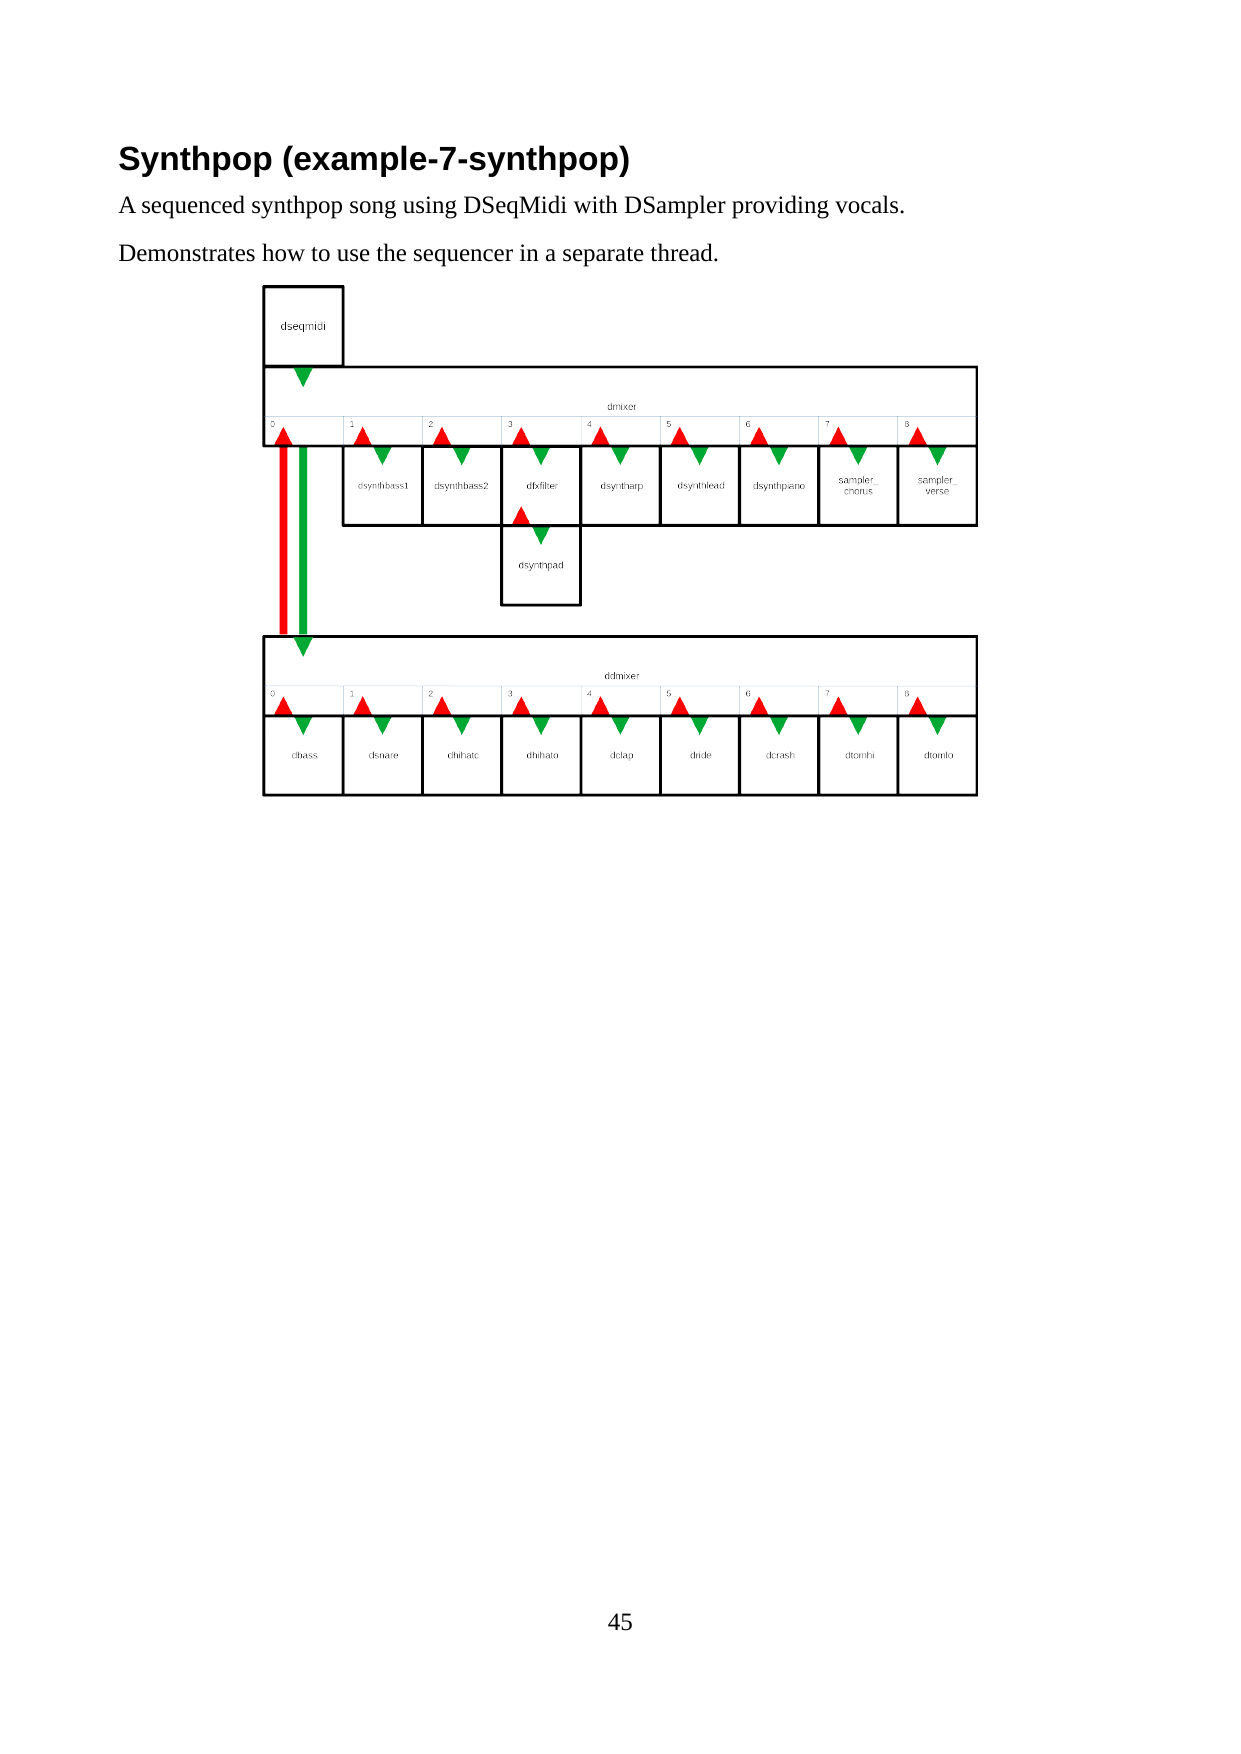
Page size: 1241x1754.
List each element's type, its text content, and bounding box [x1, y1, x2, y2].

subtitle Synthpop (example-7-synthpop) [118, 139, 1122, 178]
text A sequenced synthpop song using DSeqMidi with DSampler providing vocals. [118, 190, 1122, 219]
picture [262, 285, 978, 797]
text Demonstrates how to use the sequencer in a separate thread. [118, 238, 1122, 266]
